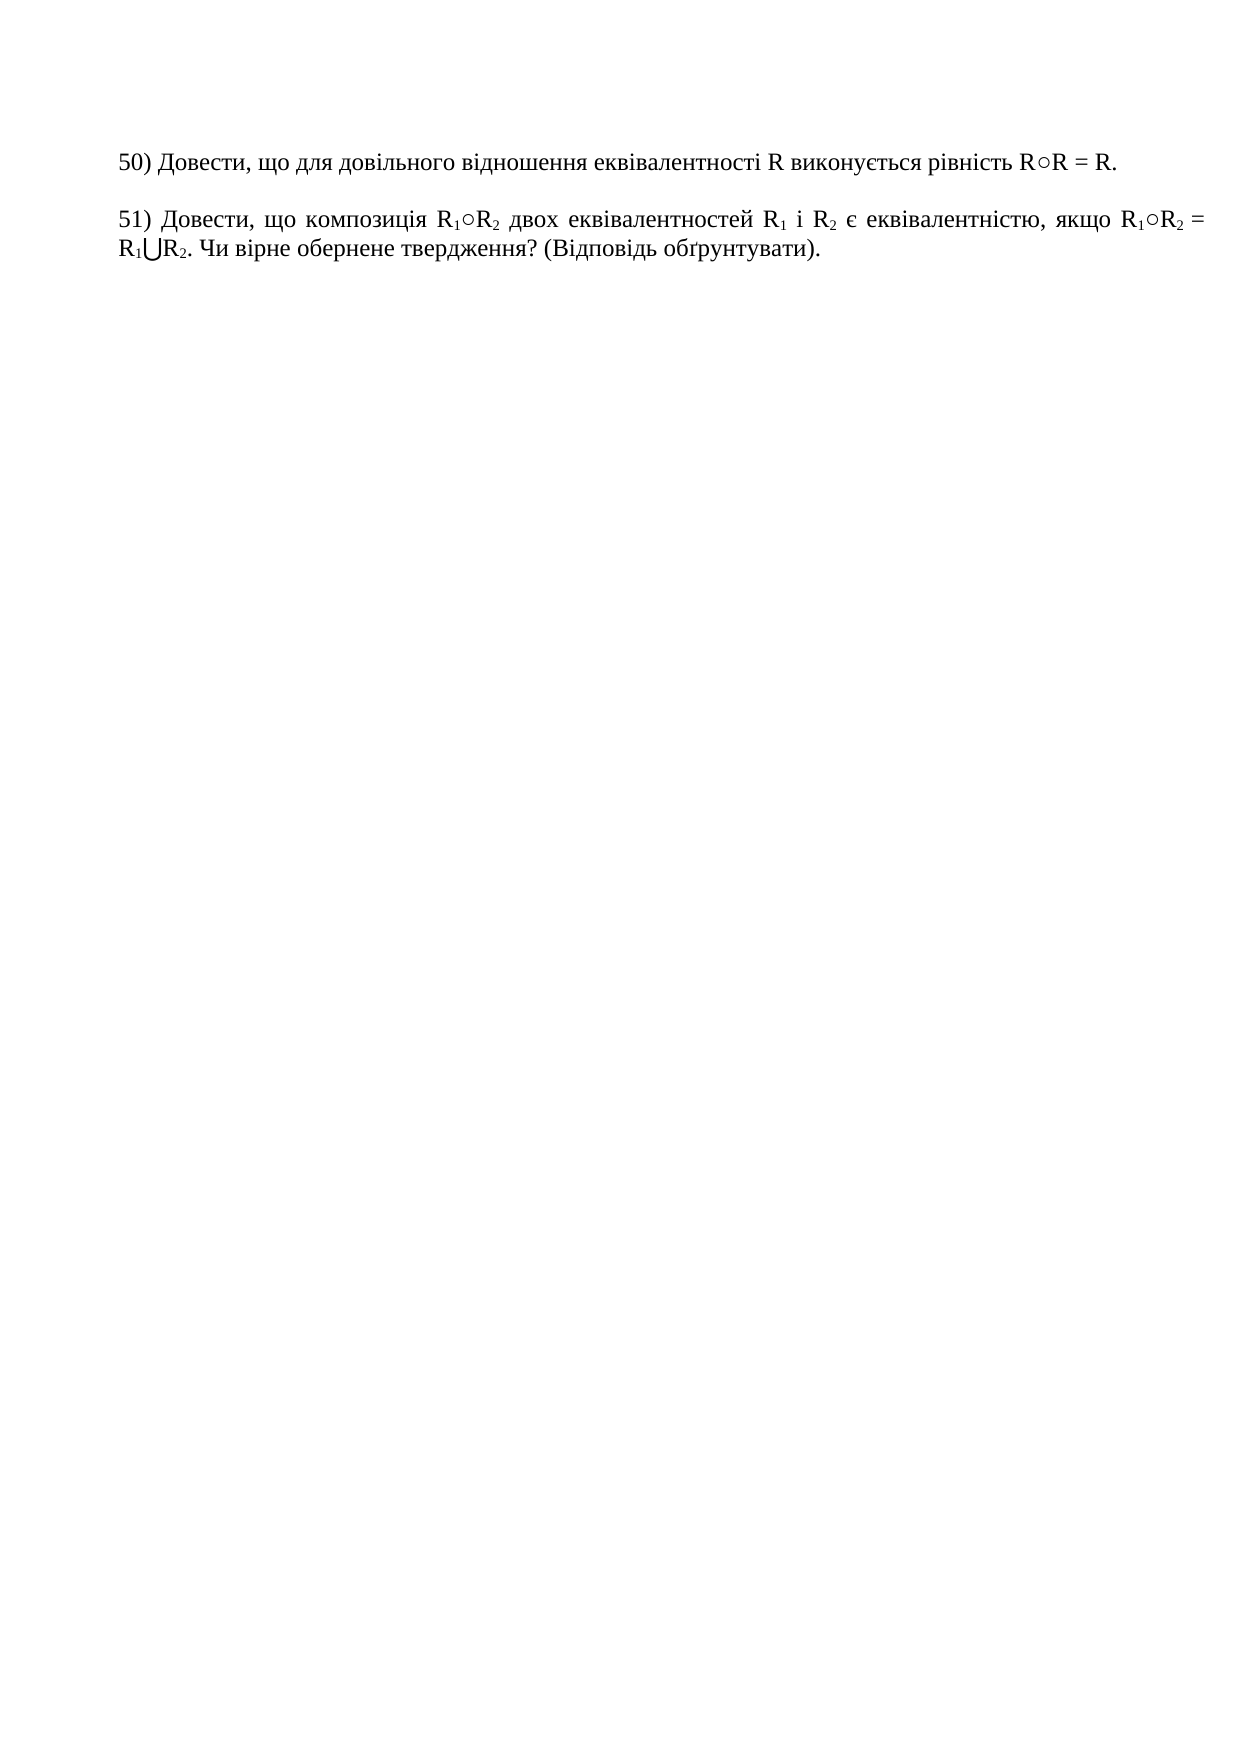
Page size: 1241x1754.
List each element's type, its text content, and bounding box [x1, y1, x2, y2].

text 51) Довести, що композиція R1○R2 двох еквівалентностей R1 і R2 є еквівалентністю, якщо R1○R2 = R1⋃R2. Чи вірне обернене твердження? (Відповідь обґрунтувати). [118, 204, 1205, 262]
text 50) Довести, що для довільного відношення еквівалентності R виконується рівність R○R = R. [118, 147, 1205, 176]
